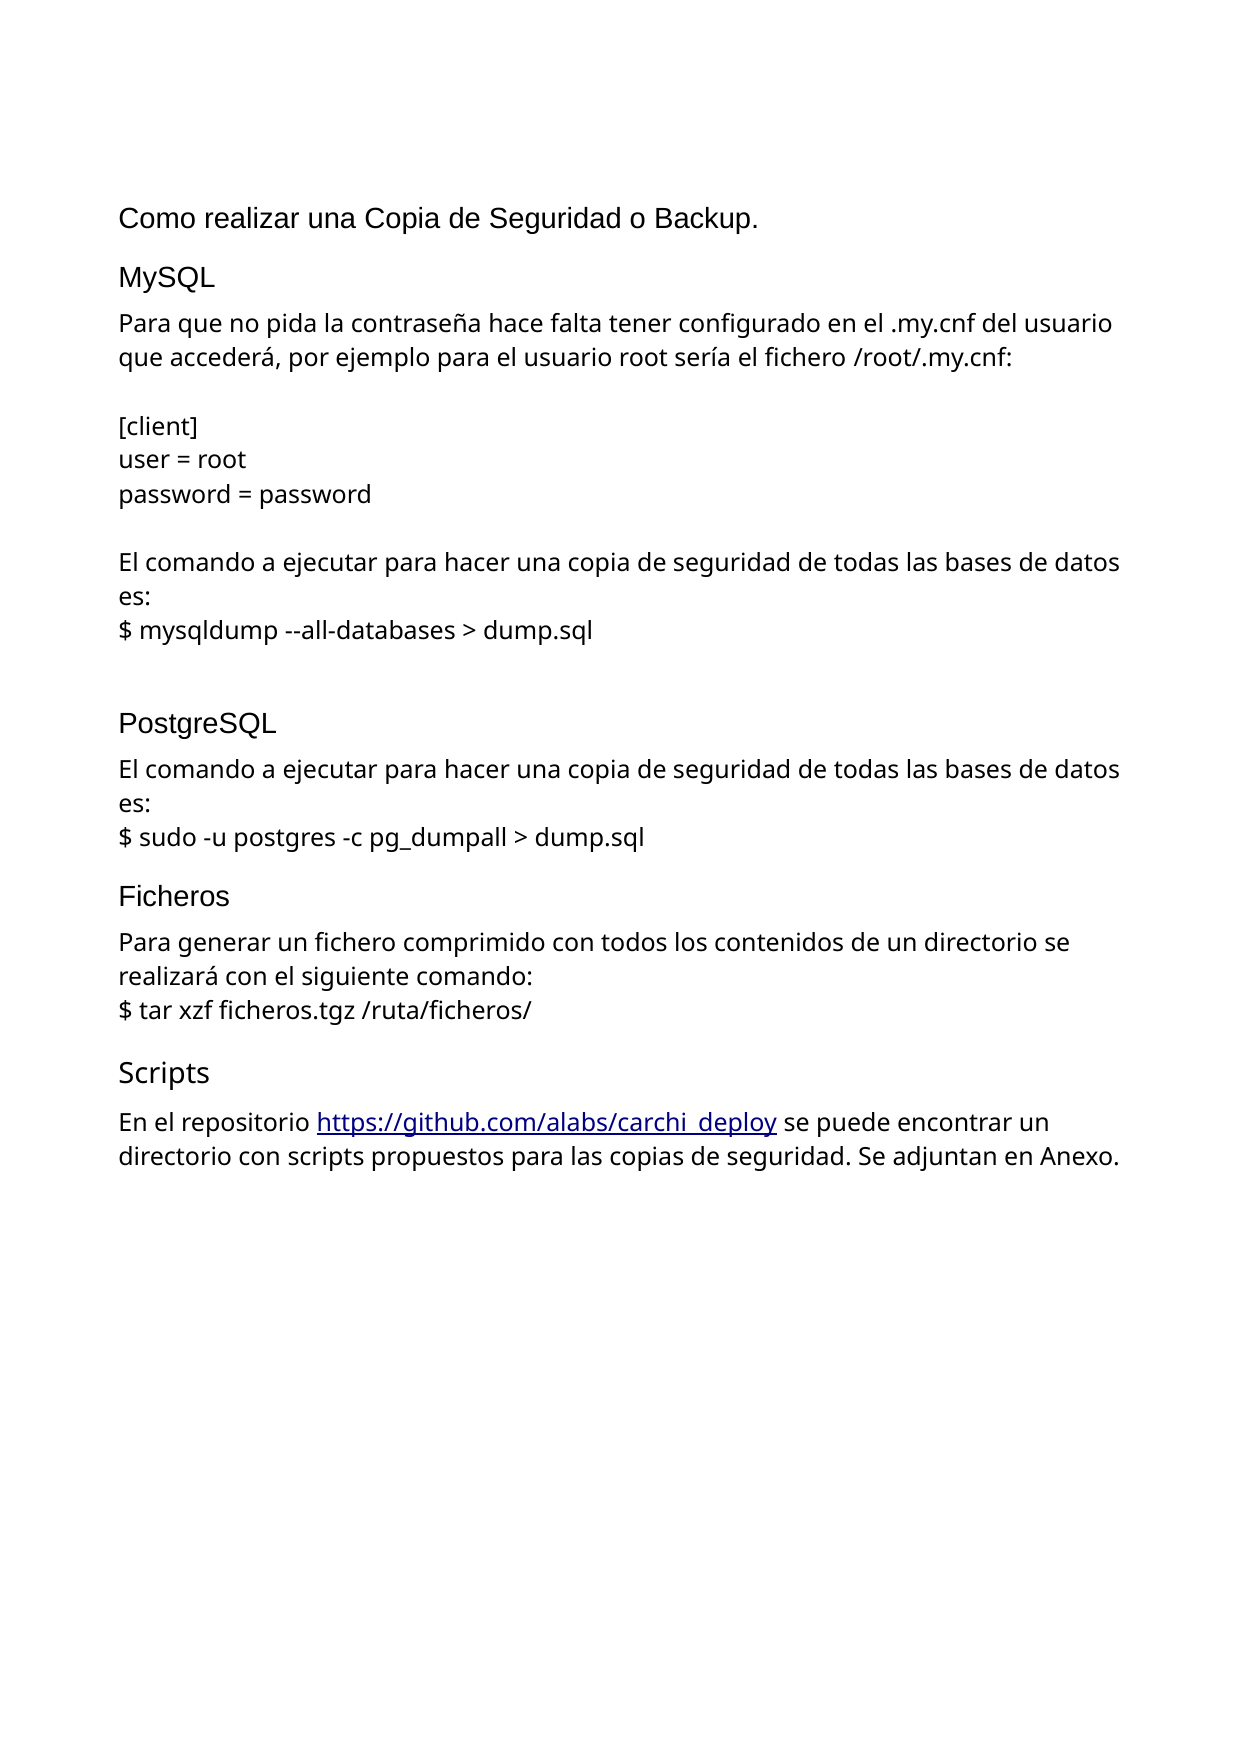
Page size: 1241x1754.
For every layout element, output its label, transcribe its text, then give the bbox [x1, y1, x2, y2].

text Para que no pida la contraseña hace falta tener configurado en el .my.cnf del usuario que accederá, por ejemplo para el usuario root sería el fichero /root/.my.cnf: [118, 306, 1122, 374]
text $ sudo -u postgres -c pg_dumpall > dump.sql [118, 820, 1122, 854]
subtitle Como realizar una Copia de Seguridad o Backup. [118, 201, 1122, 235]
text Para generar un fichero comprimido con todos los contenidos de un directorio se realizará con el siguiente comando: [118, 925, 1122, 993]
text [client] [118, 408, 1122, 442]
subtitle Ficheros [118, 879, 1122, 912]
subtitle MySQL [118, 260, 1122, 293]
text $ tar xzf ficheros.tgz /ruta/ficheros/ [118, 993, 1122, 1027]
text password = password [118, 476, 1122, 510]
subtitle Scripts [118, 1052, 1122, 1092]
text El comando a ejecutar para hacer una copia de seguridad de todas las bases de datos es: [118, 544, 1122, 612]
text En el repositorio https://github.com/alabs/carchi_deploy se puede encontrar un directorio con scripts propuestos para las copias de seguridad. Se adjuntan en Anexo. [118, 1104, 1122, 1172]
text $ mysqldump --all-databases > dump.sql [118, 612, 1122, 647]
subtitle PostgreSQL [118, 706, 1122, 739]
text El comando a ejecutar para hacer una copia de seguridad de todas las bases de datos es: [118, 752, 1122, 820]
text user = root [118, 442, 1122, 476]
